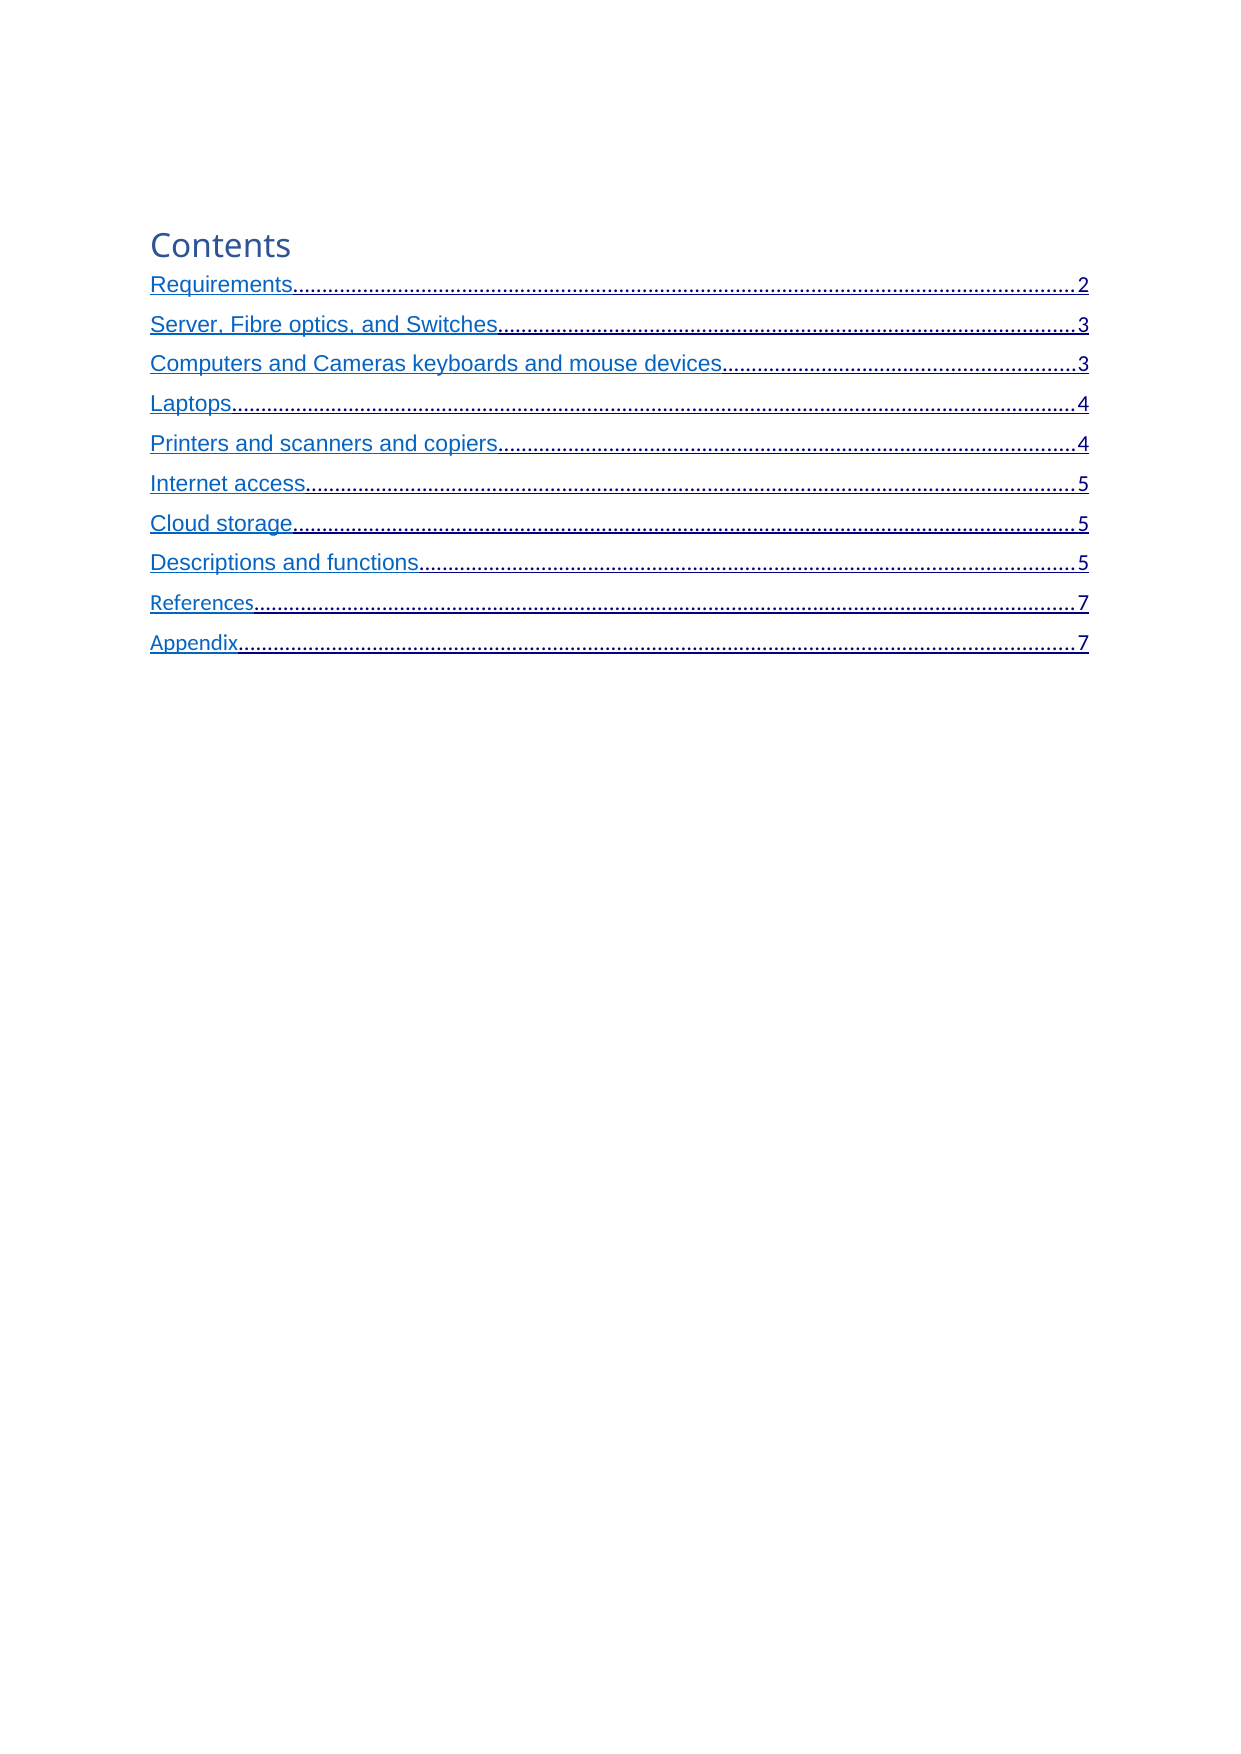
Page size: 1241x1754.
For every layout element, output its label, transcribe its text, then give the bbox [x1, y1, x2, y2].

text Appendix 7 [150, 628, 1090, 656]
text Printers and scanners and copiers 4 [150, 429, 1090, 457]
text Laptops 4 [150, 389, 1090, 417]
text Descriptions and functions 5 [150, 548, 1090, 576]
text Cloud storage 5 [150, 509, 1090, 537]
text Server, Fibre optics, and Switches 3 [150, 310, 1090, 338]
text Requirements 2 [150, 270, 1090, 298]
text References 7 [150, 588, 1090, 616]
text Internet access 5 [150, 469, 1090, 497]
text Computers and Cameras keyboards and mouse devices 3 [150, 349, 1090, 377]
subtitle Contents [150, 222, 1090, 267]
